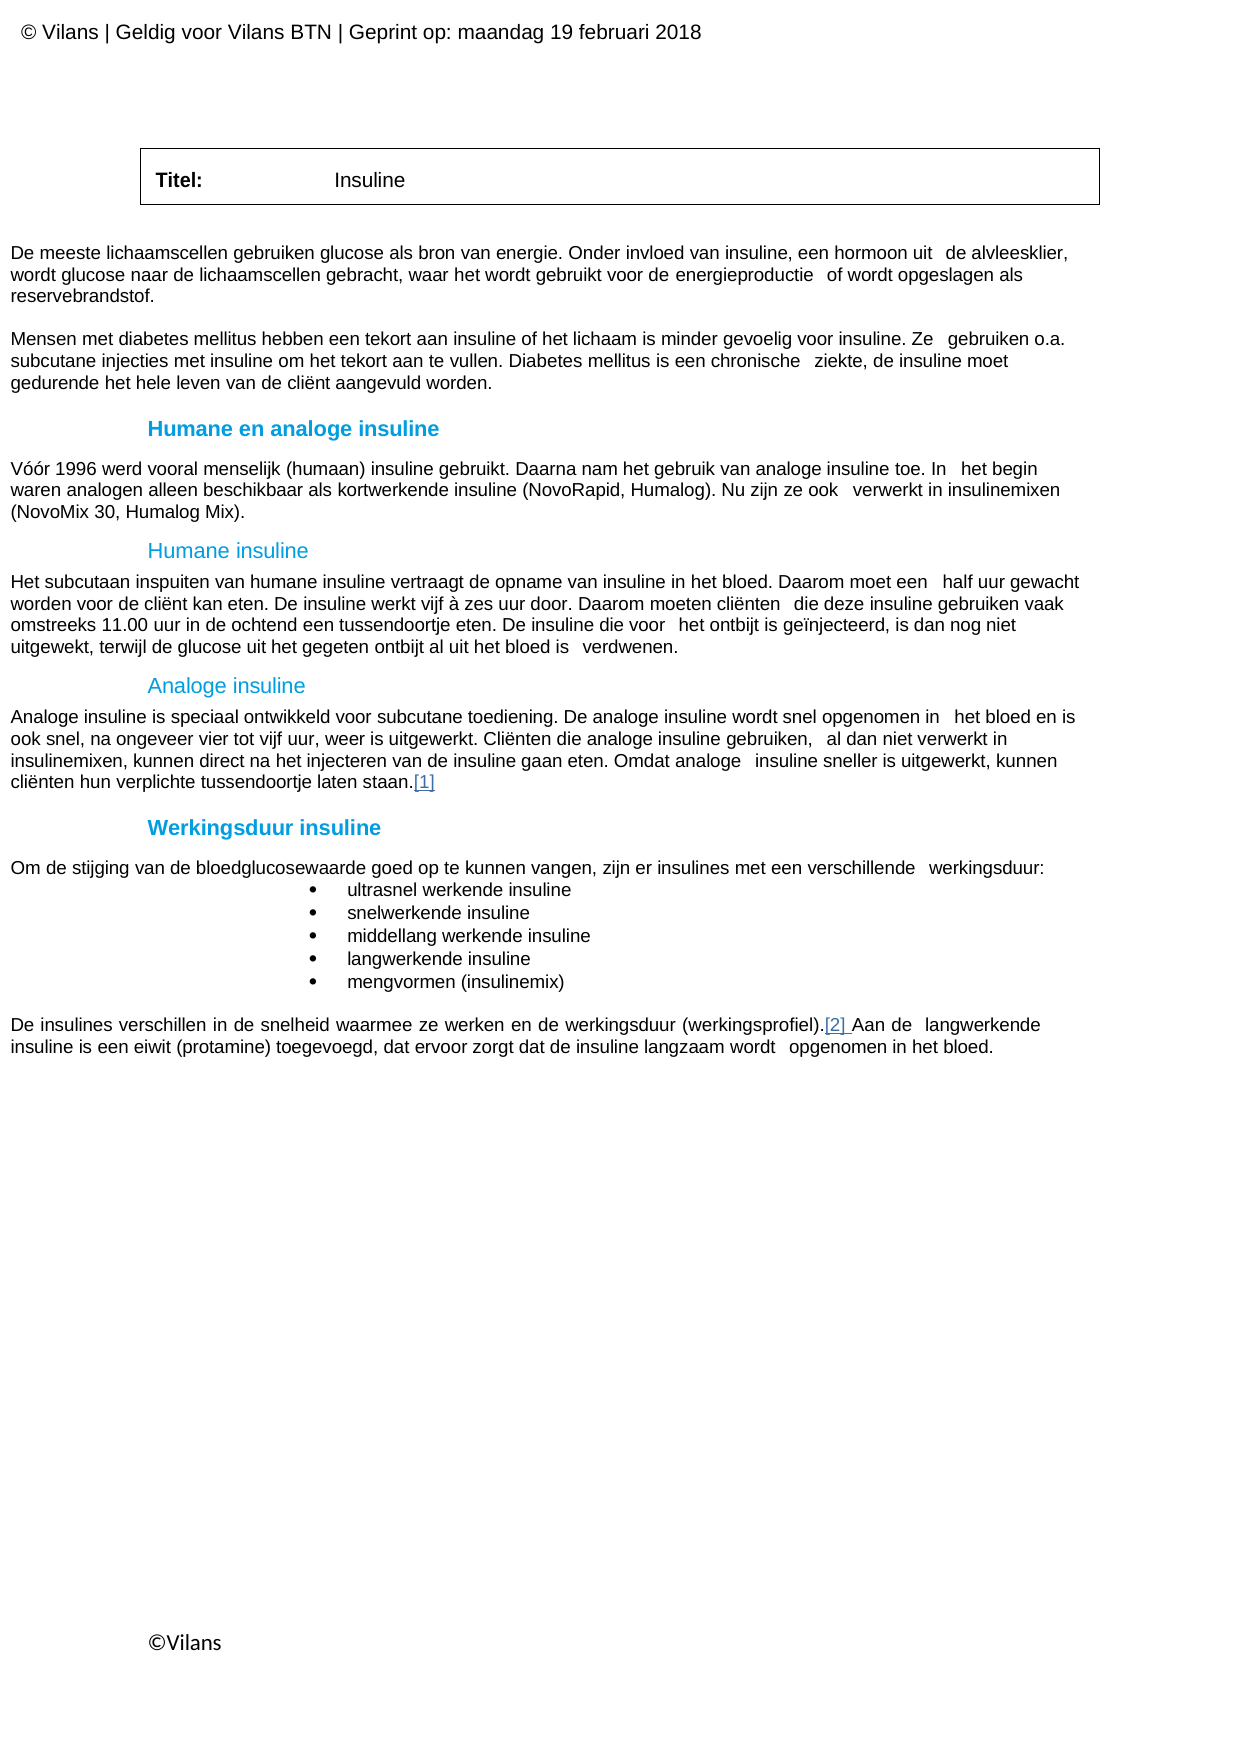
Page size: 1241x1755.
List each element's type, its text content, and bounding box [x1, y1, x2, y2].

subtitle Werkingsduur insuline [147, 815, 1111, 841]
subtitle Analoge insuline [147, 673, 1111, 698]
text Vóór 1996 werd vooral menselijk (humaan) insuline gebruikt. Daarna nam het gebruik van analoge insuline toe. In het begin waren analogen alleen beschikbaar als kortwerkende insuline (NovoRapid, Humalog). Nu zijn ze ook verwerkt in insulinemixen (NovoMix 30, Humalog Mix). [10, 457, 1087, 522]
list middellang werkende insuline [309, 924, 1111, 947]
list ultrasnel werkende insuline [309, 879, 1111, 901]
text Mensen met diabetes mellitus hebben een tekort aan insuline of het lichaam is minder gevoelig voor insuline. Ze gebruiken o.a. subcutane injecties met insuline om het tekort aan te vullen. Diabetes mellitus is een chronische ziekte, de insuline moet gedurende het hele leven van de cliënt aangevuld worden. [10, 328, 1078, 393]
list langwerkende insuline [309, 947, 1111, 970]
list mengvormen (insulinemix) [309, 970, 1111, 993]
subtitle Humane insuline [147, 537, 1111, 563]
text Analoge insuline is speciaal ontwikkeld voor subcutane toediening. De analoge insuline wordt snel opgenomen in het bloed en is ook snel, na ongeveer vier tot vijf uur, weer is uitgewerkt. Cliënten die analoge insuline gebruiken, al dan niet verwerkt in insulinemixen, kunnen direct na het injecteren van de insuline gaan eten. Omdat analoge insuline sneller is uitgewerkt, kunnen cliënten hun verplichte tussendoortje laten staan.[1] [10, 706, 1087, 793]
text Het subcutaan inspuiten van humane insuline vertraagt de opname van insuline in het bloed. Daarom moet een half uur gewacht worden voor de cliënt kan eten. De insuline werkt vijf à zes uur door. Daarom moeten cliënten die deze insuline gebruiken vaak omstreeks 11.00 uur in de ochtend een tussendoortje eten. De insuline die voor het ontbijt is geïnjecteerd, is dan nog niet uitgewekt, terwijl de glucose uit het gegeten ontbijt al uit het bloed is verdwenen. [10, 571, 1082, 658]
text De meeste lichaamscellen gebruiken glucose als bron van energie. Onder invloed van insuline, een hormoon uit de alvleesklier, wordt glucose naar de lichaamscellen gebracht, waar het wordt gebruikt voor de energieproductie of wordt opgeslagen als reservebrandstof. [10, 242, 1087, 307]
text De insulines verschillen in de snelheid waarmee ze werken en de werkingsduur (werkingsprofiel).[2] Aan de langwerkende insuline is een eiwit (protamine) toegevoegd, dat ervoor zorgt dat de insuline langzaam wordt opgenomen in het bloed. [10, 1014, 1041, 1057]
list snelwerkende insuline [309, 901, 1111, 924]
text Om de stijging van de bloedglucosewaarde goed op te kunnen vangen, zijn er insulines met een verschillende werkingsduur: [10, 857, 1082, 878]
subtitle Humane en analoge insuline [147, 416, 1111, 441]
text Titel: Insuline [155, 168, 1099, 192]
